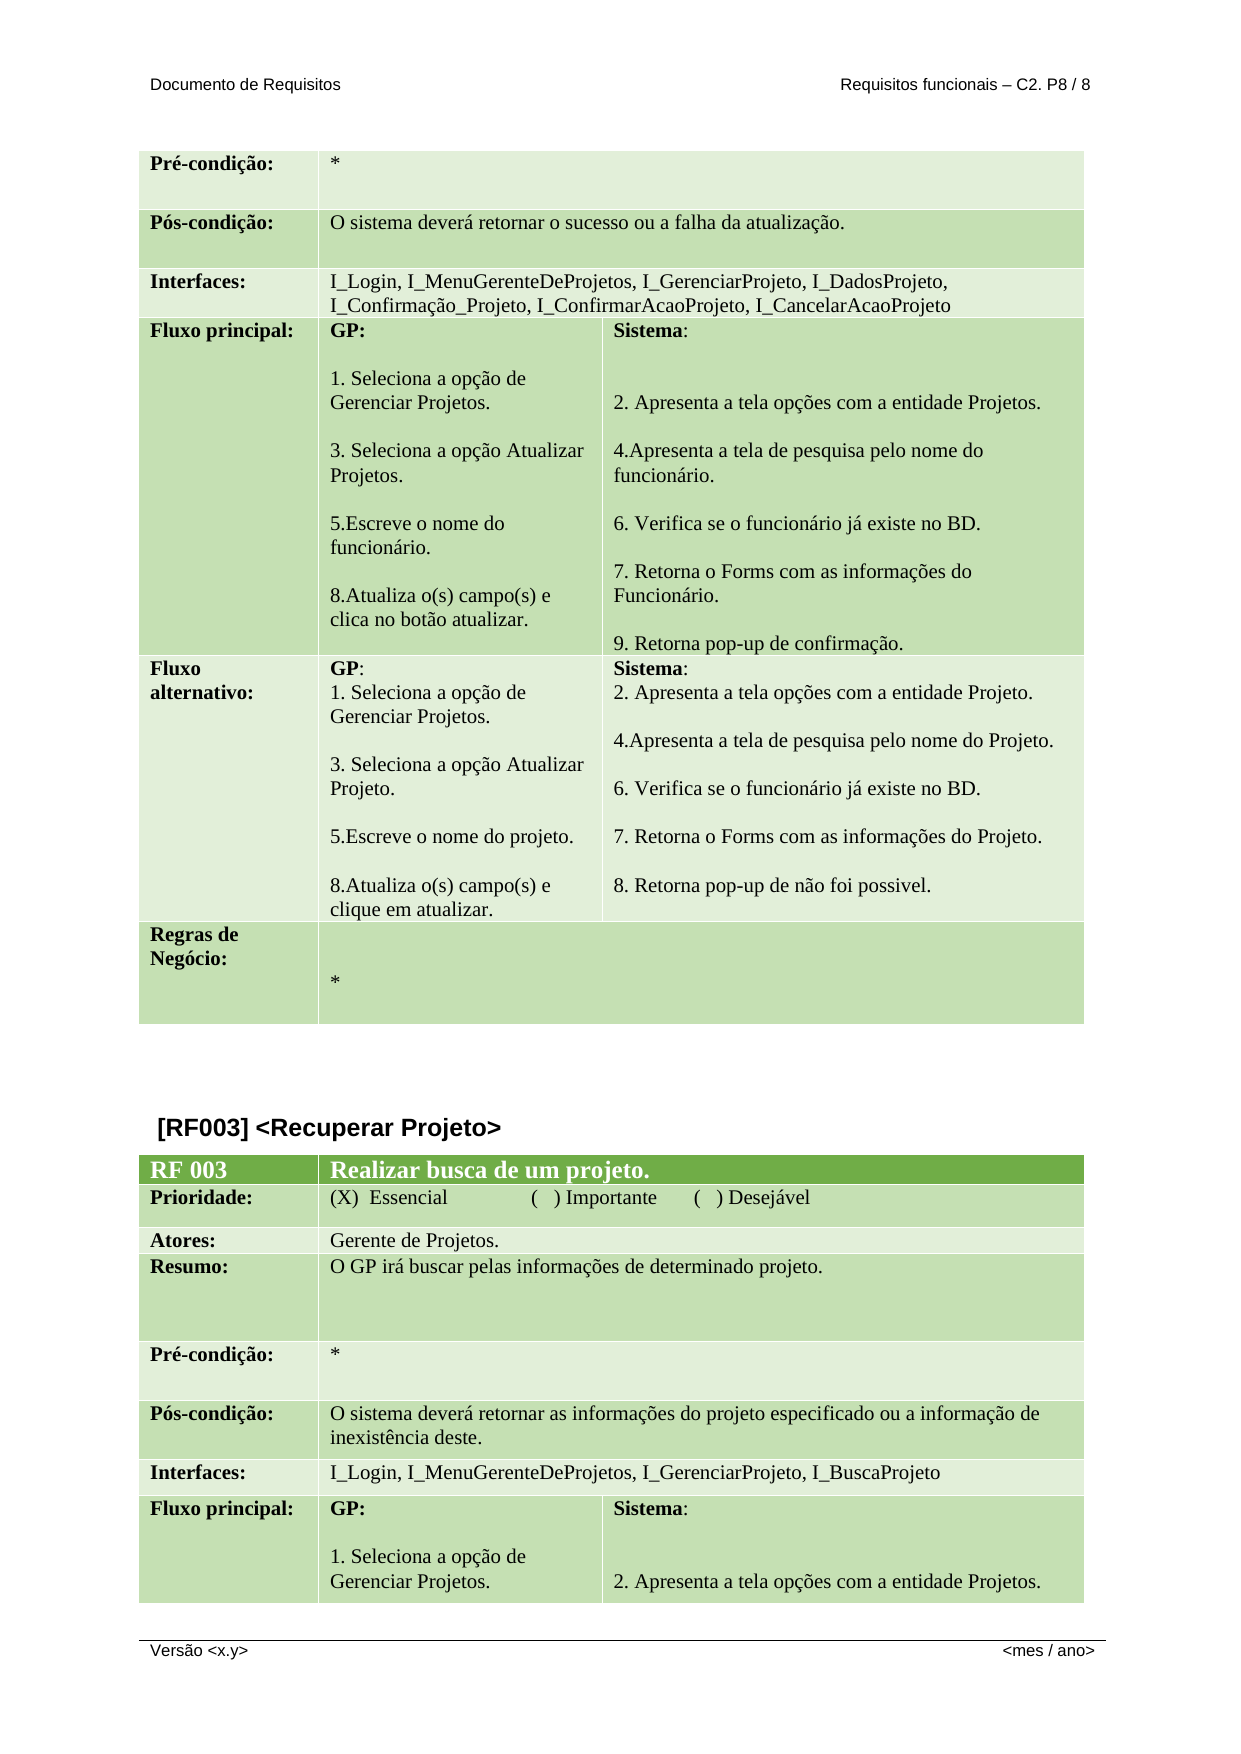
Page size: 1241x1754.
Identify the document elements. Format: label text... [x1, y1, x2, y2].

table_cell Regras de Negócio: [139, 922, 318, 1024]
table_cell Fluxo principal: [139, 1496, 318, 1603]
table_cell Prioridade: [139, 1185, 318, 1227]
table_header Realizar busca de um projeto. [319, 1155, 1084, 1184]
table_cell I_Login, I_MenuGerenteDeProjetos, I_GerenciarProjeto, I_BuscaProjeto [319, 1460, 1084, 1495]
table_cell Fluxo alternativo: [139, 656, 318, 921]
table_cell Sistema: 2. Apresenta a tela opções com a entidade Projetos. 4.Apresenta a tela de pesquisa pelo nome do funcionário. 6. Verifica se o funcionário já existe no BD. 7. Retorna o Forms com as informações do Funcionário. 9. Retorna pop-up de confirmação. [603, 318, 1084, 655]
table_cell * [319, 1342, 1084, 1400]
table_header RF 003 [139, 1155, 318, 1184]
table_cell * [319, 151, 1084, 209]
table_cell Fluxo principal: [139, 318, 318, 655]
text [RF003] <Recuperar Projeto> [150, 1113, 1090, 1141]
table_cell Interfaces: [139, 269, 318, 317]
table_cell I_Login, I_MenuGerenteDeProjetos, I_GerenciarProjeto, I_DadosProjeto, I_Confirmação_Projeto, I_ConfirmarAcaoProjeto, I_CancelarAcaoProjeto [319, 269, 1084, 317]
table_cell Sistema: 2. Apresenta a tela opções com a entidade Projetos. [603, 1496, 1084, 1603]
table_cell Pré-condição: [139, 1342, 318, 1400]
table_cell O sistema deverá retornar o sucesso ou a falha da atualização. [319, 210, 1084, 268]
table_cell O GP irá buscar pelas informações de determinado projeto. [319, 1254, 1084, 1341]
table_cell GP: 1. Seleciona a opção de Gerenciar Projetos. 3. Seleciona a opção Atualizar Projeto. 5.Escreve o nome do projeto. 8.Atualiza o(s) campo(s) e clique em atualizar. [319, 656, 602, 921]
table_cell Gerente de Projetos. [319, 1228, 1084, 1253]
table_cell Atores: [139, 1228, 318, 1253]
table_cell GP: 1. Seleciona a opção de Gerenciar Projetos. 3. Seleciona a opção Atualizar Projetos. 5.Escreve o nome do funcionário. 8.Atualiza o(s) campo(s) e clica no botão atualizar. [319, 318, 602, 655]
table_cell GP: 1. Seleciona a opção de Gerenciar Projetos. [319, 1496, 602, 1603]
table_cell Resumo: [139, 1254, 318, 1341]
table_cell Pós-condição: [139, 1401, 318, 1459]
table_cell Interfaces: [139, 1460, 318, 1495]
table_cell Pré-condição: [139, 151, 318, 209]
table_cell Sistema: 2. Apresenta a tela opções com a entidade Projeto. 4.Apresenta a tela de pesquisa pelo nome do Projeto. 6. Verifica se o funcionário já existe no BD. 7. Retorna o Forms com as informações do Projeto. 8. Retorna pop-up de não foi possivel. [603, 656, 1084, 921]
table_cell (X) Essencial ( ) Importante ( ) Desejável [319, 1185, 1084, 1227]
table_cell O sistema deverá retornar as informações do projeto especificado ou a informação de inexistência deste. [319, 1401, 1084, 1459]
table_cell * [319, 922, 1084, 1024]
table_cell Pós-condição: [139, 210, 318, 268]
